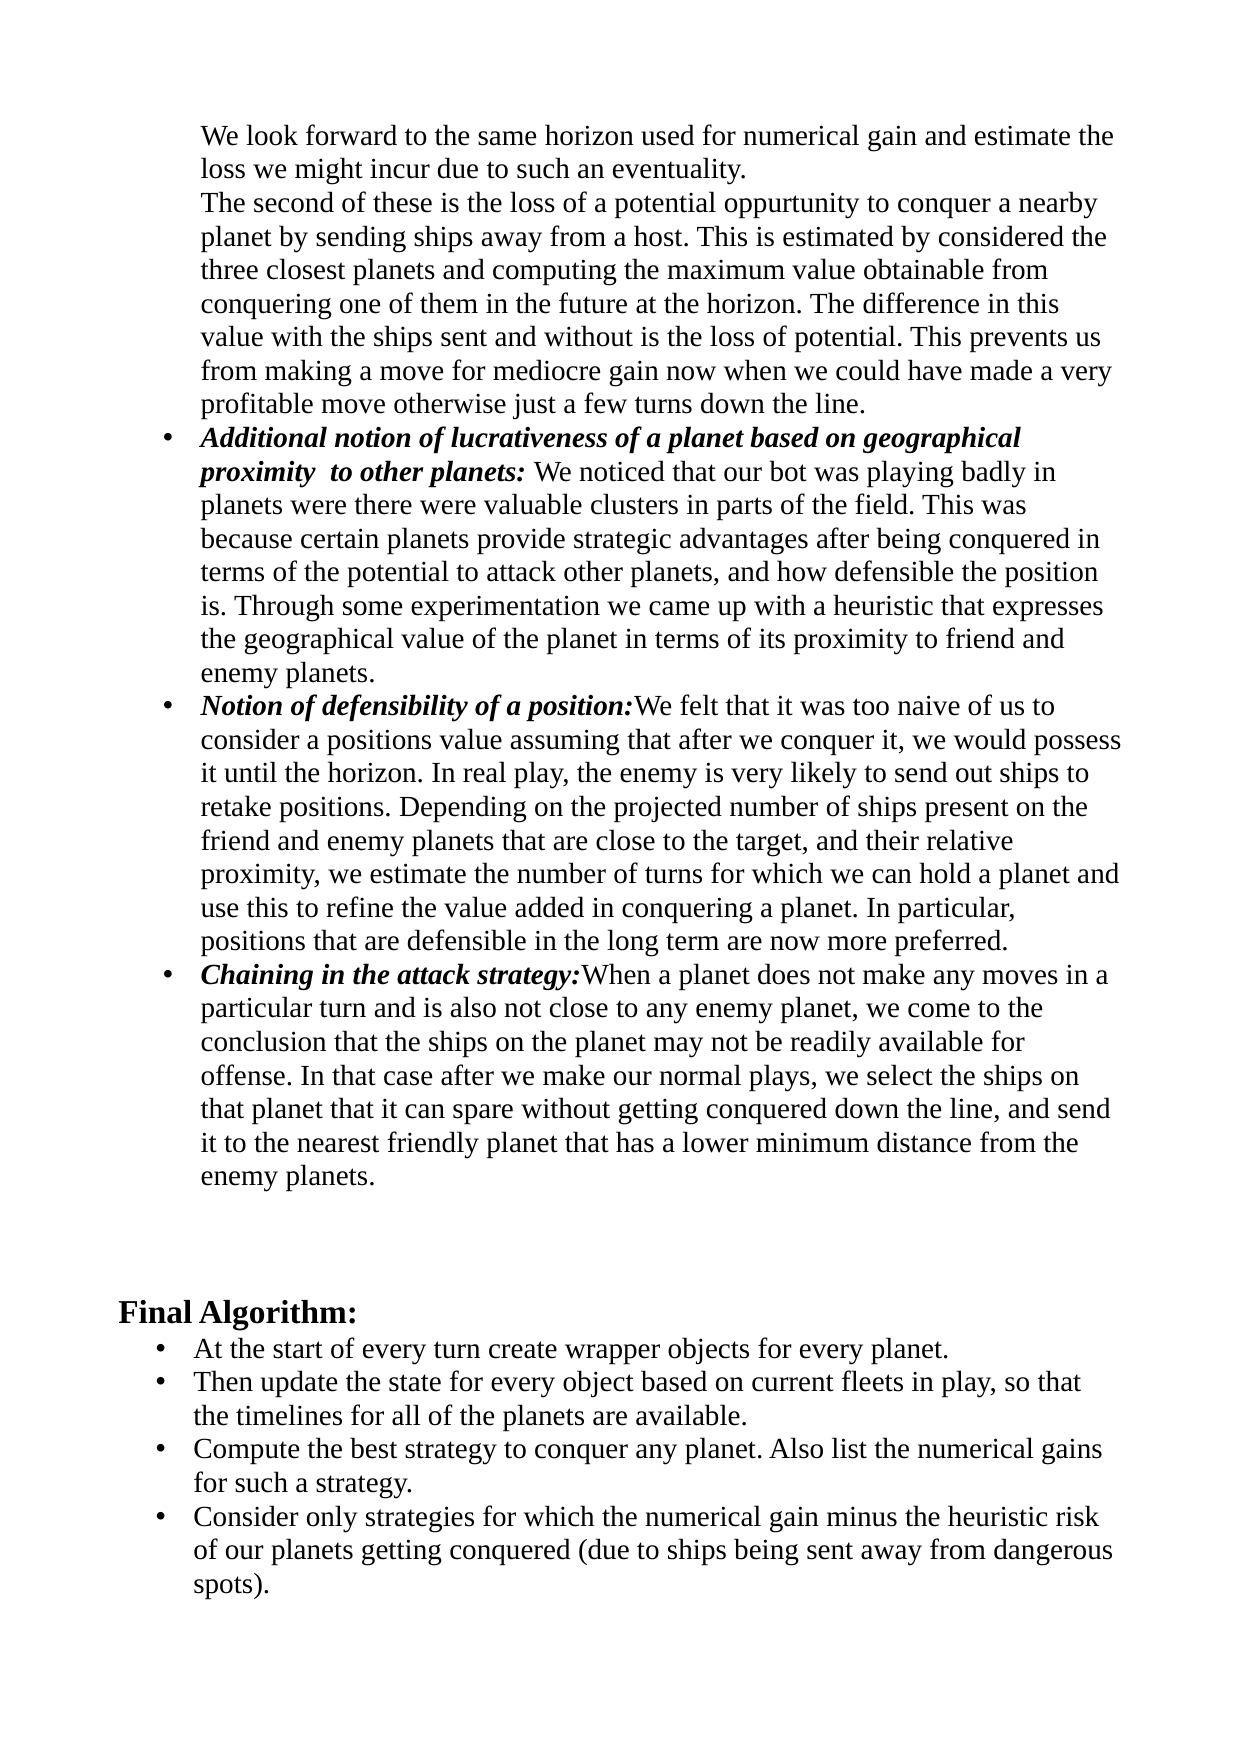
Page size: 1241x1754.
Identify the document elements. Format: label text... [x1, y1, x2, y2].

list Notion of defensibility of a position:We felt that it was too naive of us to consider a positions value assuming that after we conquer it, we would possess it until the horizon. In real play, the enemy is very likely to send out ships to retake positions. Depending on the projected number of ships present on the friend and enemy planets that are close to the target, and their relative proximity, we estimate the number of turns for which we can hold a planet and use this to refine the value added in conquering a planet. In particular, positions that are defensible in the long term are now more preferred. [163, 688, 1122, 957]
list At the start of every turn create wrapper objects for every planet. [156, 1331, 1122, 1364]
list Additional notion of lucrativeness of a planet based on geographical proximity to other planets: We noticed that our bot was playing badly in planets were there were valuable clusters in parts of the field. This was because certain planets provide strategic advantages after being conquered in terms of the potential to attack other planets, and how defensible the position is. Through some experimentation we came up with a heuristic that expresses the geographical value of the planet in terms of its proximity to friend and enemy planets. [163, 420, 1122, 688]
text Final Algorithm: [118, 1292, 1122, 1331]
list Compute the best strategy to conquer any planet. Also list the numerical gains for such a strategy. [156, 1432, 1122, 1499]
list Chaining in the attack strategy:When a planet does not make any moves in a particular turn and is also not close to any enemy planet, we come to the conclusion that the ships on the planet may not be readily available for offense. In that case after we make our normal plays, we select the ships on that planet that it can spare without getting conquered down the line, and send it to the nearest friendly planet that has a lower minimum distance from the enemy planets. [163, 957, 1122, 1192]
list We look forward to the same horizon used for numerical gain and estimate the loss we might incur due to such an eventuality. [163, 118, 1122, 185]
list The second of these is the loss of a potential oppurtunity to conquer a nearby planet by sending ships away from a host. This is estimated by considered the three closest planets and computing the maximum value obtainable from conquering one of them in the future at the horizon. The difference in this value with the ships sent and without is the loss of potential. This prevents us from making a move for mediocre gain now when we could have made a very profitable move otherwise just a few turns down the line. [163, 185, 1122, 420]
list Consider only strategies for which the numerical gain minus the heuristic risk of our planets getting conquered (due to ships being sent away from dangerous spots). [156, 1499, 1122, 1599]
list Then update the state for every object based on current fleets in play, so that the timelines for all of the planets are available. [156, 1364, 1122, 1432]
